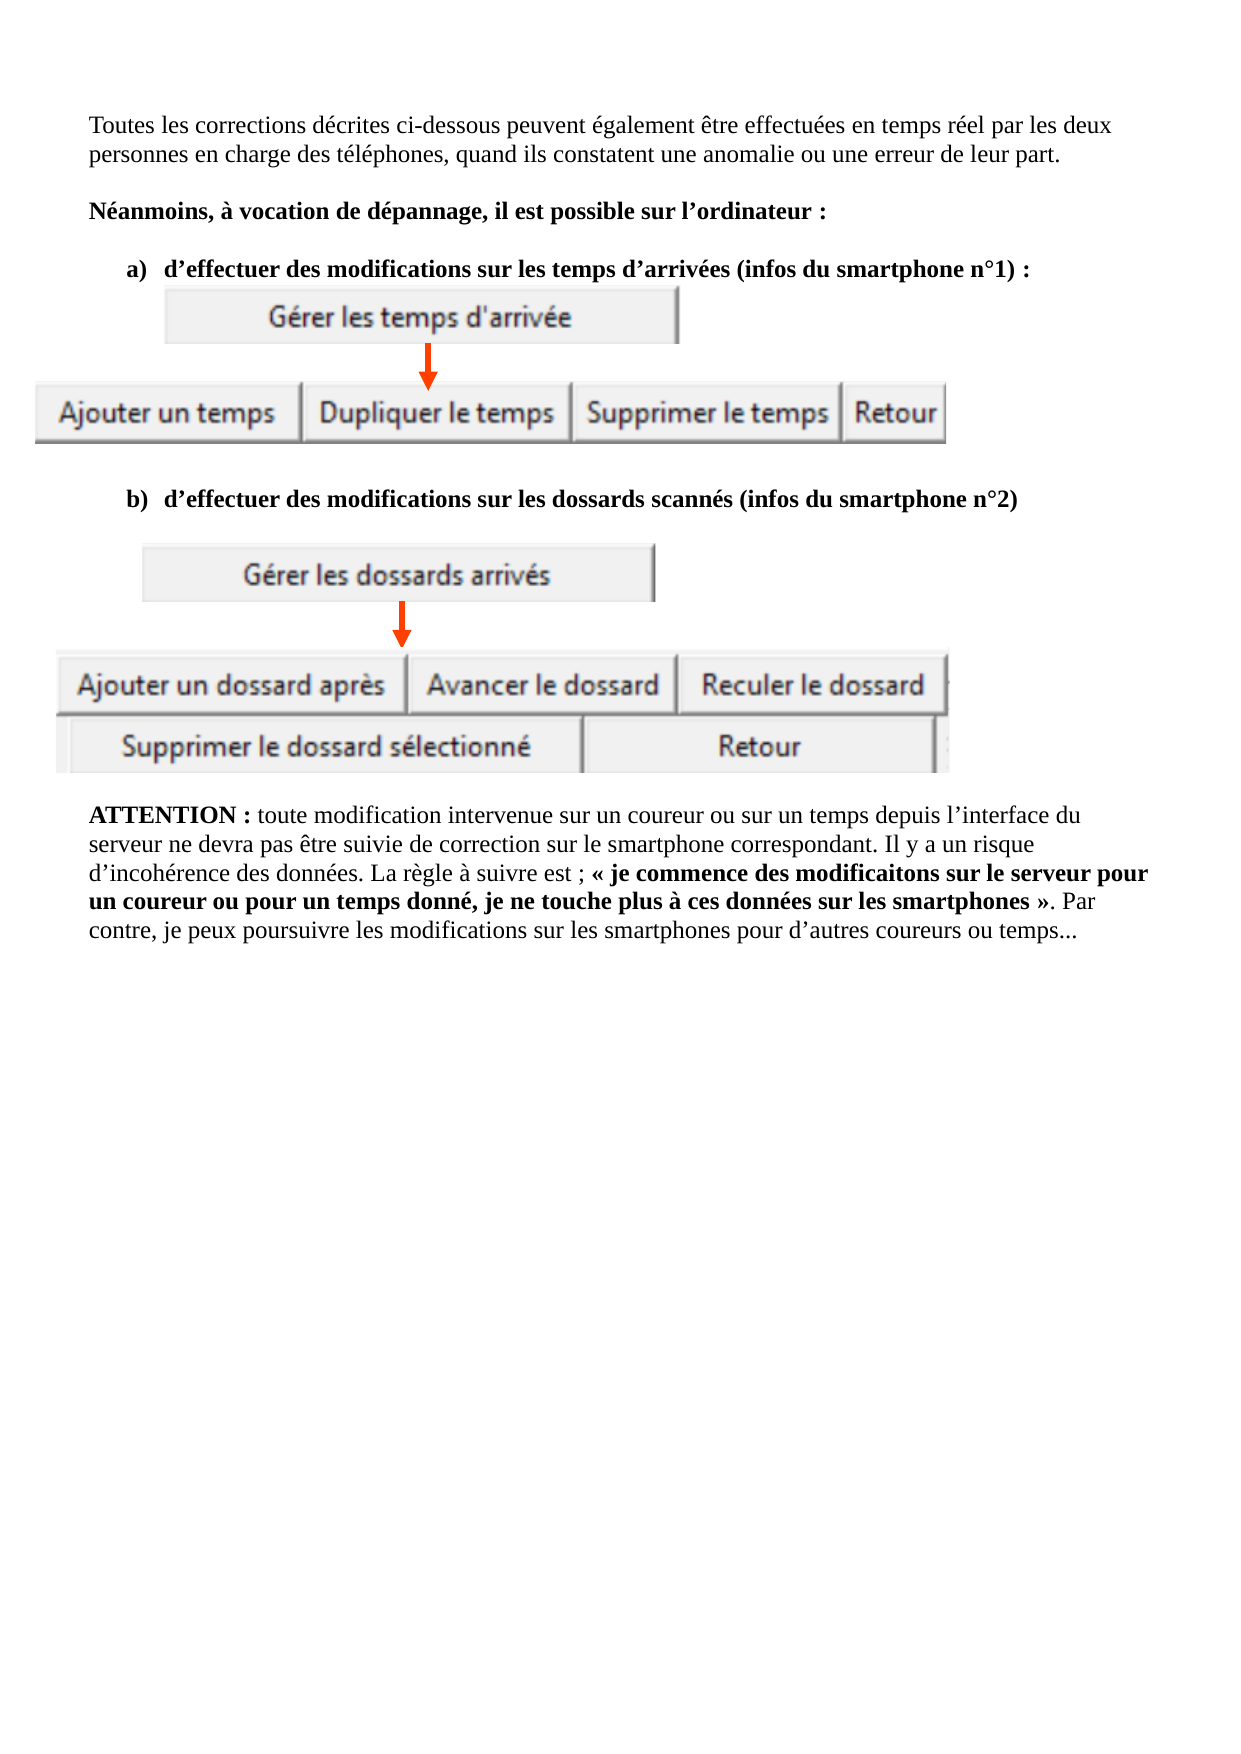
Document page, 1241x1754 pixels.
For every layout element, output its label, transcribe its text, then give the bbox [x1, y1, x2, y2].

picture [163, 285, 681, 344]
picture [55, 647, 950, 773]
text Néanmoins, à vocation de dépannage, il est possible sur l’ordinateur : [88, 196, 1158, 225]
list d’effectuer des modifications sur les temps d’arrivées (infos du smartphone n°1) : [126, 254, 1158, 283]
text ATTENTION : toute modification intervenue sur un coureur ou sur un temps depuis l’interface du serveur ne devra pas être suivie de correction sur le smartphone correspondant. Il y a un risque d’incohérence des données. La règle à suivre est ; « je commence des modificaitons sur le serveur pour un coureur ou pour un temps donné, je ne touche plus à ces données sur les smartphones ». Par contre, je peux poursuivre les modifications sur les smartphones pour d’autres coureurs ou temps... [88, 800, 1158, 944]
picture [142, 543, 656, 602]
picture [35, 381, 947, 444]
text Toutes les corrections décrites ci-dessous peuvent également être effectuées en temps réel par les deux personnes en charge des téléphones, quand ils constatent une anomalie ou une erreur de leur part. [88, 110, 1158, 168]
list d’effectuer des modifications sur les dossards scannés (infos du smartphone n°2) [126, 484, 1158, 513]
